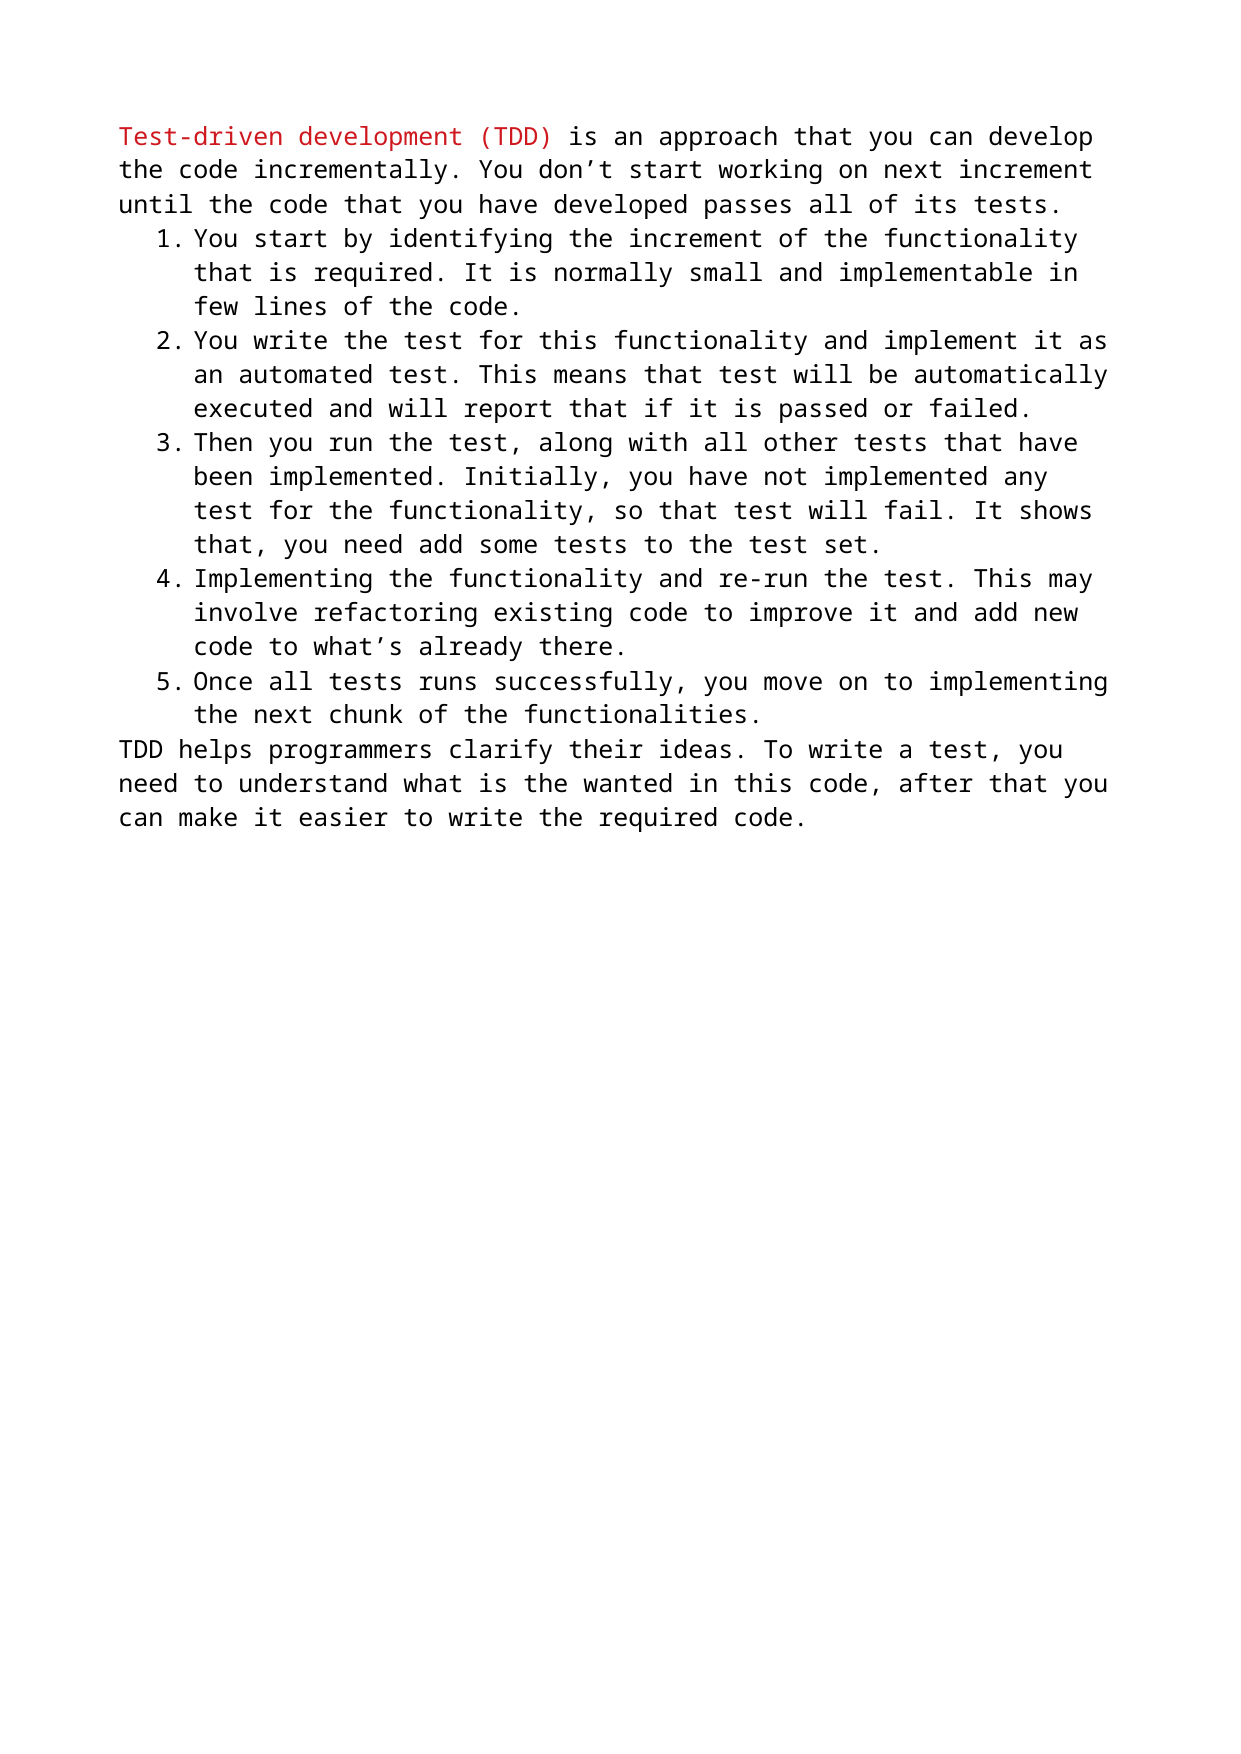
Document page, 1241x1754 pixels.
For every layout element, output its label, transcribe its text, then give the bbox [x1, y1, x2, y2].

text Test-driven development (TDD) is an approach that you can develop the code incrementally. You don’t start working on next increment until the code that you have developed passes all of its tests. [118, 118, 1122, 220]
list You start by identifying the increment of the functionality that is required. It is normally small and implementable in few lines of the code. [156, 220, 1122, 322]
text TDD helps programmers clarify their ideas. To write a test, you need to understand what is the wanted in this code, after that you can make it easier to write the required code. [118, 731, 1122, 833]
list Then you run the test, along with all other tests that have been implemented. Initially, you have not implemented any test for the functionality, so that test will fail. It shows that, you need add some tests to the test set. [156, 425, 1122, 561]
list Implementing the functionality and re-run the test. This may involve refactoring existing code to improve it and add new code to what’s already there. [156, 561, 1122, 663]
list Once all tests runs successfully, you move on to implementing the next chunk of the functionalities. [156, 663, 1122, 731]
list You write the test for this functionality and implement it as an automated test. This means that test will be automatically executed and will report that if it is passed or failed. [156, 322, 1122, 425]
